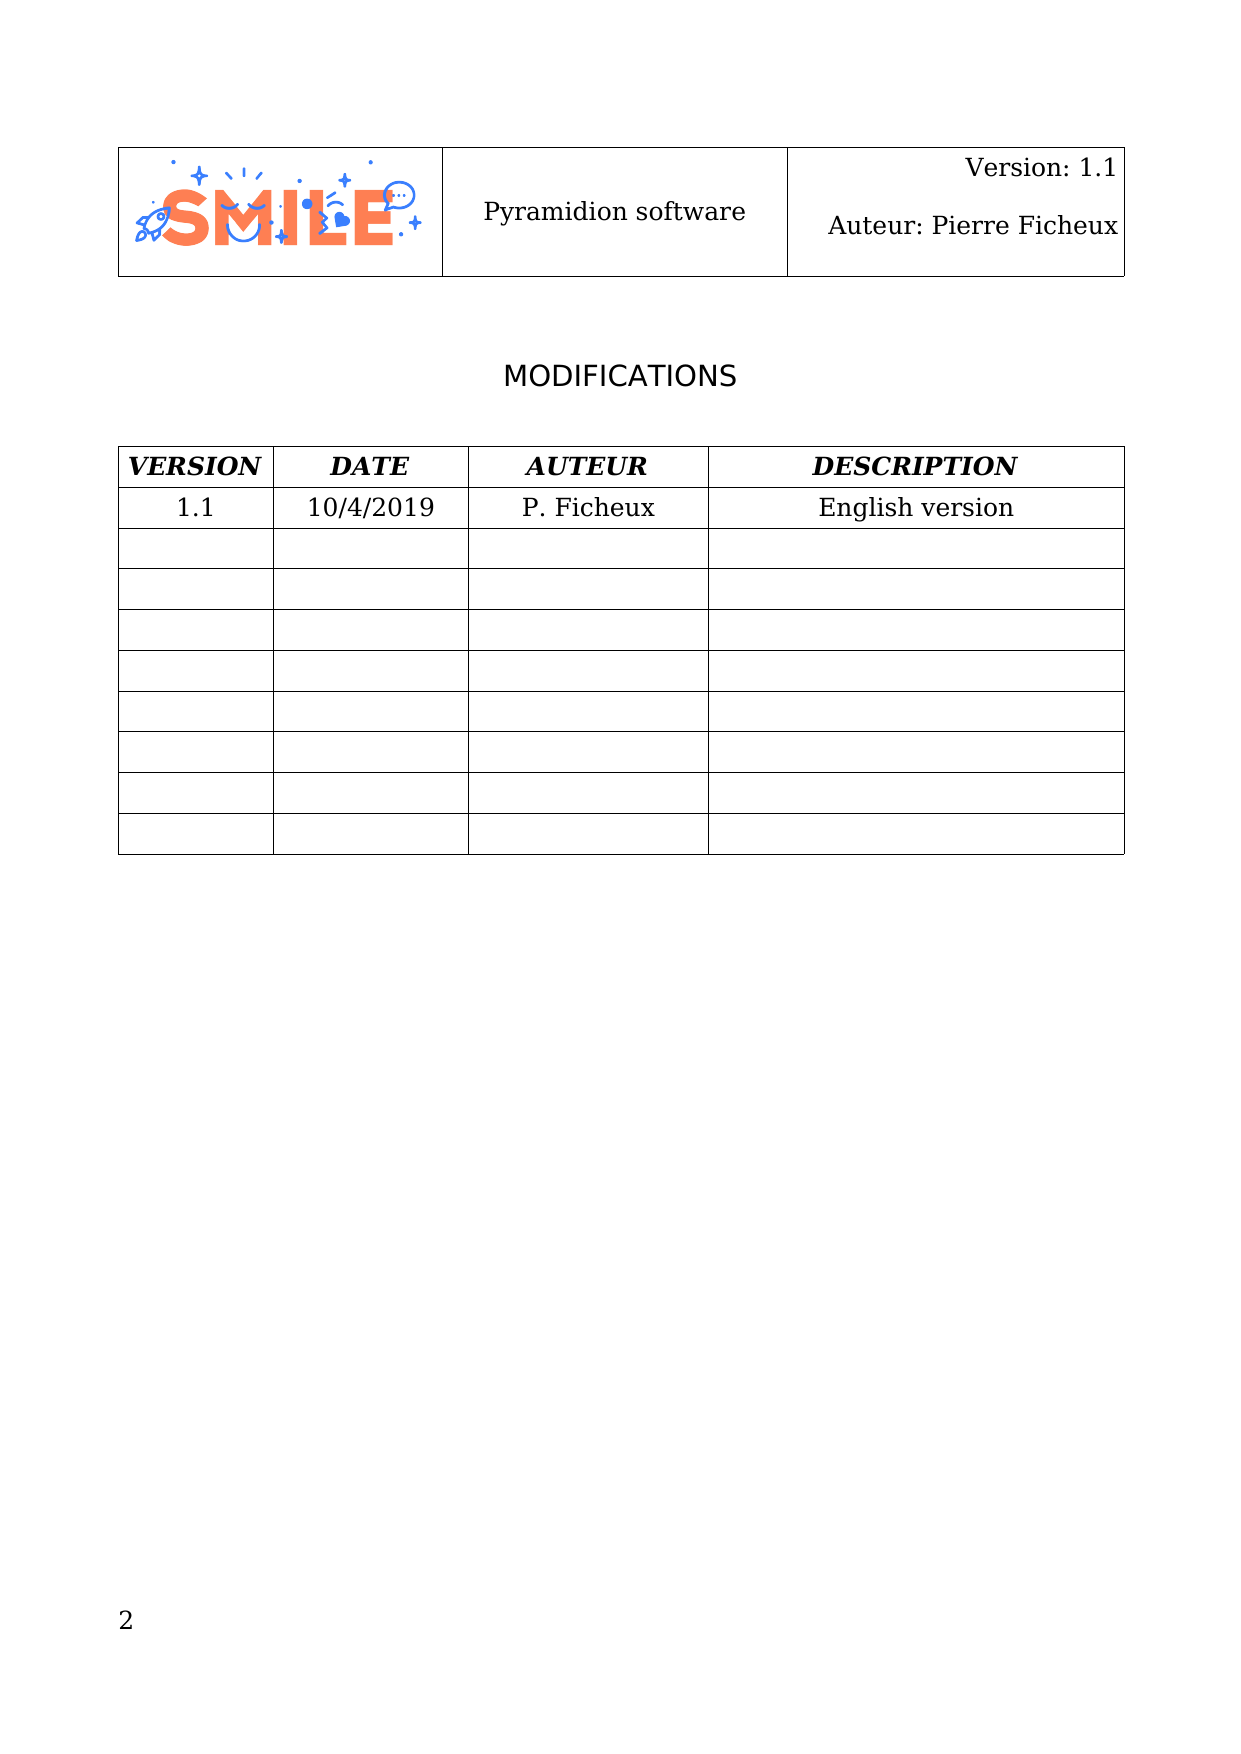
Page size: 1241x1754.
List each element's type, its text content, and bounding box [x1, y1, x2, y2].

table_cell [469, 773, 708, 813]
table_header AUTEUR [469, 447, 708, 487]
table_cell [274, 610, 468, 650]
table_cell [469, 732, 708, 772]
table_cell [469, 814, 708, 853]
table_cell P. Ficheux [469, 488, 708, 528]
table_cell [119, 651, 273, 691]
table_cell [274, 814, 468, 853]
table_cell [709, 732, 1124, 772]
table_cell [709, 610, 1124, 650]
table_cell [274, 732, 468, 772]
table_cell [469, 529, 708, 568]
text MODIFICATIONS [118, 359, 1122, 393]
table_cell English version [709, 488, 1124, 528]
table_cell [469, 569, 708, 609]
table_cell [119, 692, 273, 731]
table_header DESCRIPTION [709, 447, 1124, 487]
picture [123, 153, 437, 265]
table_cell 10/4/2019 [274, 488, 468, 528]
table_cell [274, 529, 468, 568]
table_header VERSION [119, 447, 273, 487]
table_cell [709, 773, 1124, 813]
table_cell [119, 529, 273, 568]
table_cell [119, 569, 273, 609]
table_cell [469, 692, 708, 731]
table_cell [274, 569, 468, 609]
table_cell [274, 651, 468, 691]
table_cell [119, 610, 273, 650]
table_cell [709, 651, 1124, 691]
table_cell [709, 692, 1124, 731]
table_cell [274, 773, 468, 813]
table_cell [119, 814, 273, 853]
table_cell [709, 569, 1124, 609]
table_cell [274, 692, 468, 731]
table_cell [709, 814, 1124, 853]
table_header DATE [274, 447, 468, 487]
table_cell [469, 610, 708, 650]
table_cell [469, 651, 708, 691]
table_cell 1.1 [119, 488, 273, 528]
table_cell [119, 732, 273, 772]
table_cell [709, 529, 1124, 568]
table_cell [119, 773, 273, 813]
